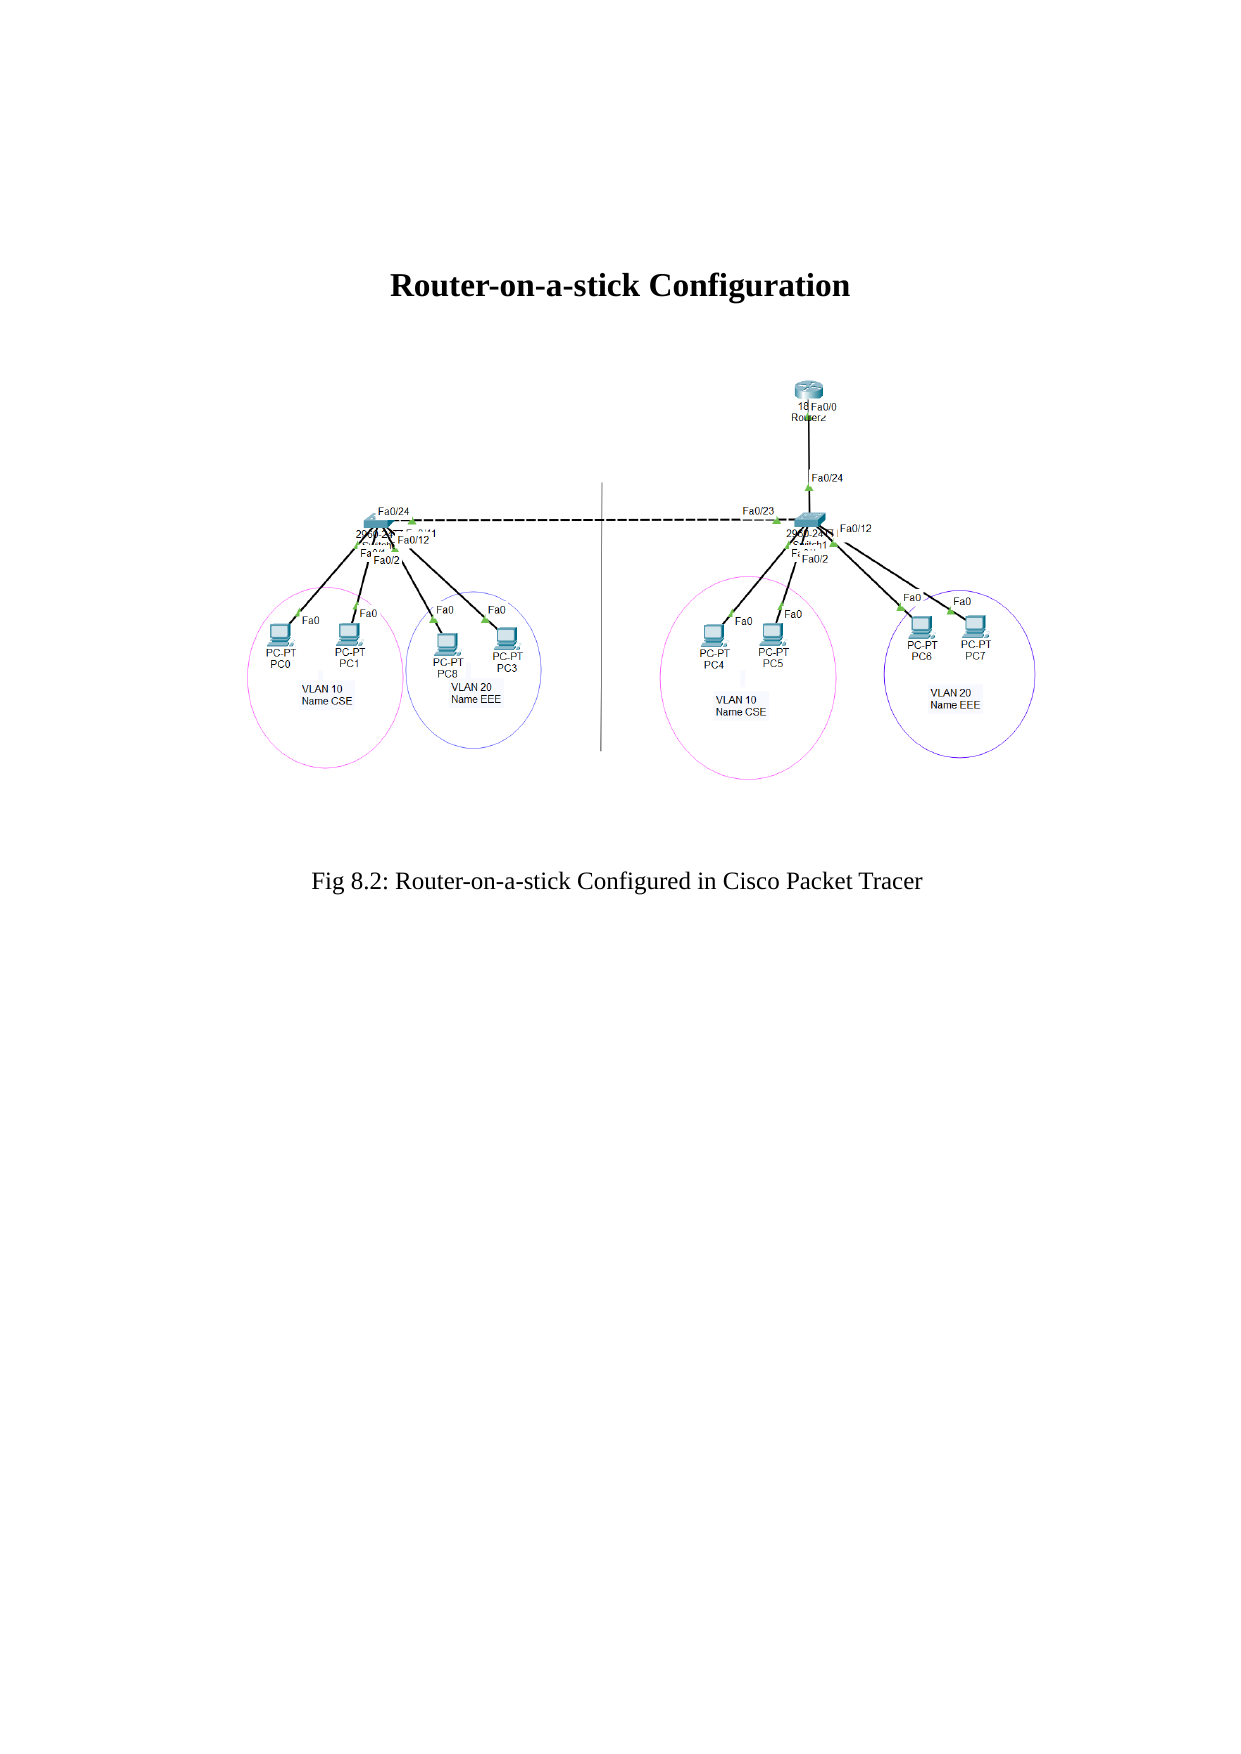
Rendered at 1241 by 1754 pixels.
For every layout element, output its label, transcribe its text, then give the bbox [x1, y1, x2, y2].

picture [187, 360, 1053, 809]
text Router-on-a-stick Configuration [187, 265, 1053, 303]
text Fig 8.2: Router-on-a-stick Configured in Cisco Packet Tracer [187, 866, 1053, 895]
